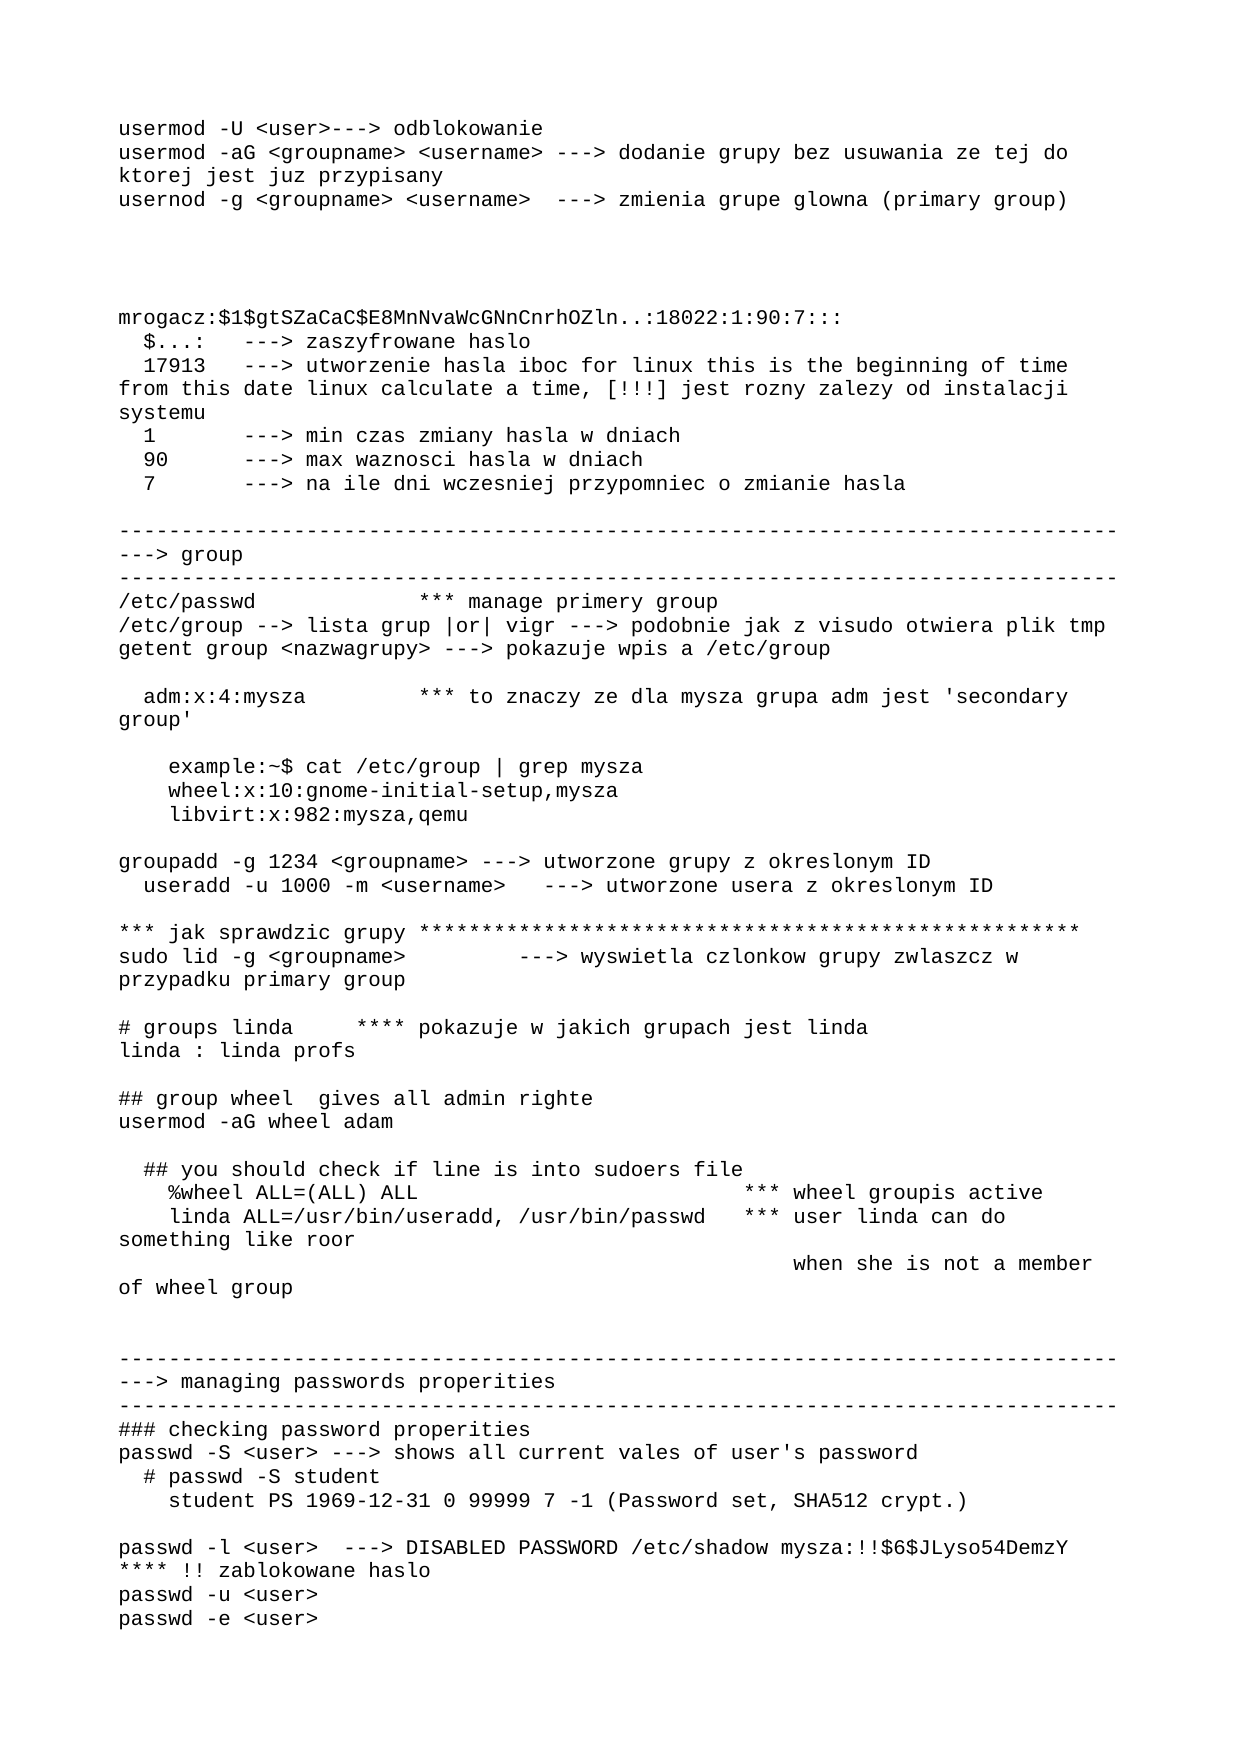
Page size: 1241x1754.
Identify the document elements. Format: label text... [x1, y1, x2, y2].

text # groups linda **** pokazuje w jakich grupach jest linda [118, 1017, 1122, 1040]
text # passwd -S student [118, 1466, 1122, 1489]
text usermod -U <user>---> odblokowanie [118, 118, 1122, 142]
text mrogacz:$1$gtSZaCaC$E8MnNvaWcGNnCnrhOZln..:18022:1:90:7::: [118, 307, 1122, 331]
text *** jak sprawdzic grupy ***************************************************** [118, 922, 1122, 946]
text %wheel ALL=(ALL) ALL *** wheel groupis active [118, 1182, 1122, 1206]
text 1 ---> min czas zmiany hasla w dniach [118, 426, 1122, 449]
text /etc/passwd *** manage primery group [118, 591, 1122, 615]
text ---> managing passwords properities [118, 1371, 1122, 1395]
text student PS 1969-12-31 0 99999 7 -1 (Password set, SHA512 crypt.) [118, 1489, 1122, 1513]
text usernod -g <groupname> <username> ---> zmienia grupe glowna (primary group) [118, 189, 1122, 213]
text wheel:x:10:gnome-initial-setup,mysza [118, 780, 1122, 804]
text passwd -e <user> [118, 1608, 1122, 1631]
text /etc/group --> lista grup |or| vigr ---> podobnie jak z visudo otwiera plik tmp [118, 615, 1122, 638]
text when she is not a member of wheel group [118, 1253, 1122, 1300]
text 90 ---> max waznosci hasla w dniach [118, 449, 1122, 473]
text getent group <nazwagrupy> ---> pokazuje wpis a /etc/group [118, 638, 1122, 662]
text libvirt:x:982:mysza,qemu [118, 804, 1122, 827]
text sudo lid -g <groupname> ---> wyswietla czlonkow grupy zwlaszcz w przypadku primary group [118, 946, 1122, 993]
text ## group wheel gives all admin righte [118, 1088, 1122, 1111]
text ## you should check if line is into sudoers file [118, 1158, 1122, 1182]
text passwd -S <user> ---> shows all current vales of user's password [118, 1442, 1122, 1466]
text 7 ---> na ile dni wczesniej przypomniec o zmianie hasla [118, 473, 1122, 496]
text passwd -u <user> [118, 1584, 1122, 1608]
text usermod -aG <groupname> <username> ---> dodanie grupy bez usuwania ze tej do ktorej jest juz przypisany [118, 142, 1122, 189]
text -------------------------------------------------------------------------------- [118, 1395, 1122, 1419]
text -------------------------------------------------------------------------------- [118, 567, 1122, 591]
text usermod -aG wheel adam [118, 1111, 1122, 1135]
text ### checking password properities [118, 1419, 1122, 1442]
text example:~$ cat /etc/group | grep mysza [118, 757, 1122, 780]
text linda : linda profs [118, 1040, 1122, 1064]
text 17913 ---> utworzenie hasla iboc for linux this is the beginning of time from this date linux calculate a time, [!!!] jest rozny zalezy od instalacji systemu [118, 354, 1122, 426]
text -------------------------------------------------------------------------------- [118, 1348, 1122, 1371]
text $...: ---> zaszyfrowane haslo [118, 331, 1122, 354]
text groupadd -g 1234 <groupname> ---> utworzone grupy z okreslonym ID [118, 851, 1122, 875]
text -------------------------------------------------------------------------------- [118, 520, 1122, 544]
text useradd -u 1000 -m <username> ---> utworzone usera z okreslonym ID [118, 875, 1122, 898]
text linda ALL=/usr/bin/useradd, /usr/bin/passwd *** user linda can do something like roor [118, 1206, 1122, 1253]
text ---> group [118, 544, 1122, 567]
text passwd -l <user> ---> DISABLED PASSWORD /etc/shadow mysza:!!$6$JLyso54DemzY **** !! zablokowane haslo [118, 1537, 1122, 1584]
text adm:x:4:mysza *** to znaczy ze dla mysza grupa adm jest 'secondary group' [118, 686, 1122, 733]
